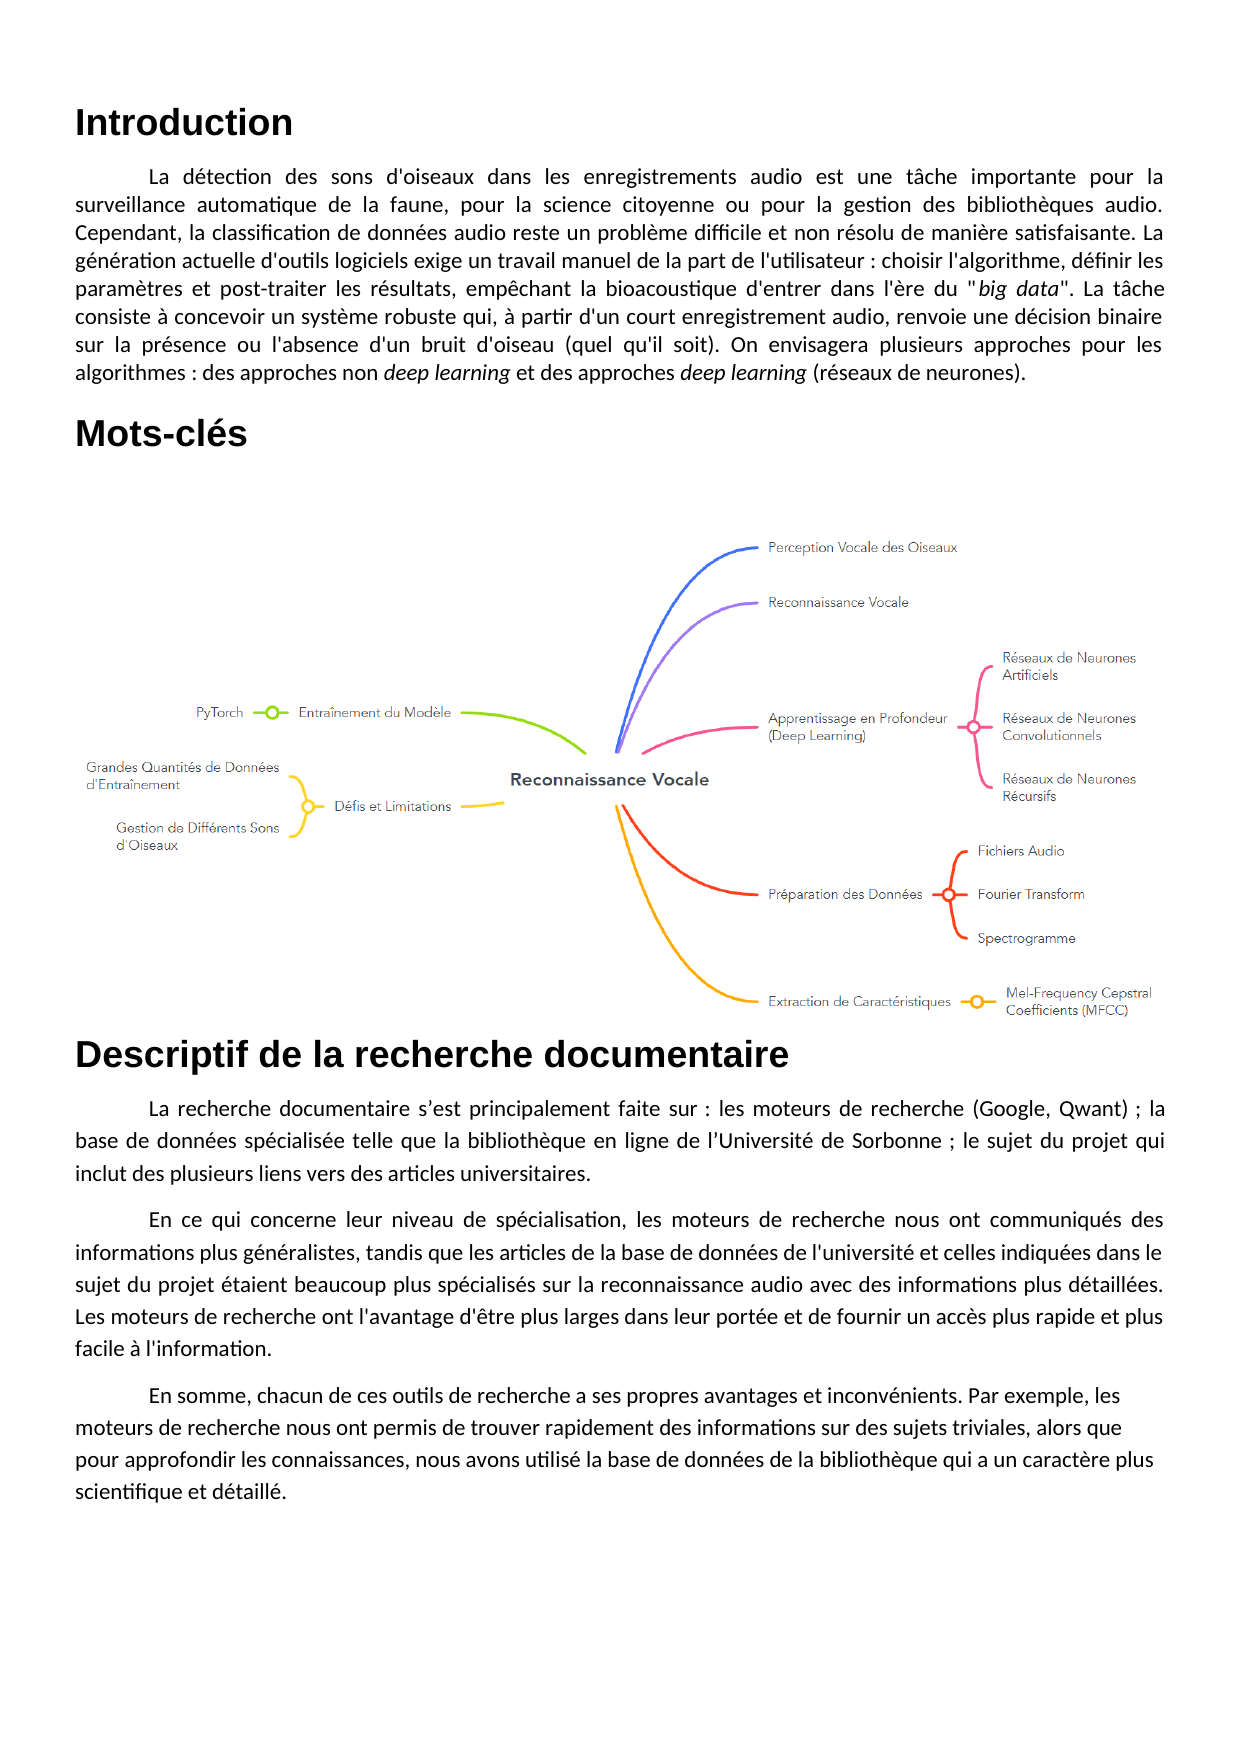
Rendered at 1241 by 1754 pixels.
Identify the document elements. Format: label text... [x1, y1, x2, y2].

subtitle Descriptif de la recherche documentaire [75, 1026, 1165, 1075]
subtitle Mots-clés [75, 411, 1165, 454]
text En ce qui concerne leur niveau de spécialisation, les moteurs de recherche nous ont communiqués des informations plus généralistes, tandis que les articles de la base de données de l'université et celles indiquées dans le sujet du projet étaient beaucoup plus spécialisés sur la reconnaissance audio avec des informations plus détaillées. Les moteurs de recherche ont l'avantage d'être plus larges dans leur portée et de fournir un accès plus rapide et plus facile à l'information. [75, 1205, 1165, 1362]
text La détection des sons d'oiseaux dans les enregistrements audio est une tâche importante pour la surveillance automatique de la faune, pour la science citoyenne ou pour la gestion des bibliothèques audio. Cependant, la classification de données audio reste un problème difficile et non résolu de manière satisfaisante. La génération actuelle d'outils logiciels exige un travail manuel de la part de l'utilisateur : choisir l'algorithme, définir les paramètres et post-traiter les résultats, empêchant la bioacoustique d'entrer dans l'ère du "big data". La tâche consiste à concevoir un système robuste qui, à partir d'un court enregistrement audio, renvoie une décision binaire sur la présence ou l'absence d'un bruit d'oiseau (quel qu'il soit). On envisagera plusieurs approches pour les algorithmes : des approches non deep learning et des approches deep learning (réseaux de neurones). [75, 162, 1165, 386]
text La recherche documentaire s’est principalement faite sur : les moteurs de recherche (Google, Qwant) ; la base de données spécialisée telle que la bibliothèque en ligne de l’Université de Sorbonne ; le sujet du projet qui inclut des plusieurs liens vers des articles universitaires. [75, 1094, 1165, 1187]
subtitle [75, 498, 1165, 533]
subtitle Introduction [75, 100, 1165, 143]
text En somme, chacun de ces outils de recherche a ses propres avantages et inconvénients. Par exemple, les moteurs de recherche nous ont permis de trouver rapidement des informations sur des sujets triviales, alors que pour approfondir les connaissances, nous avons utilisé la base de données de la bibliothèque qui a un caractère plus scientifique et détaillé. [75, 1381, 1165, 1506]
